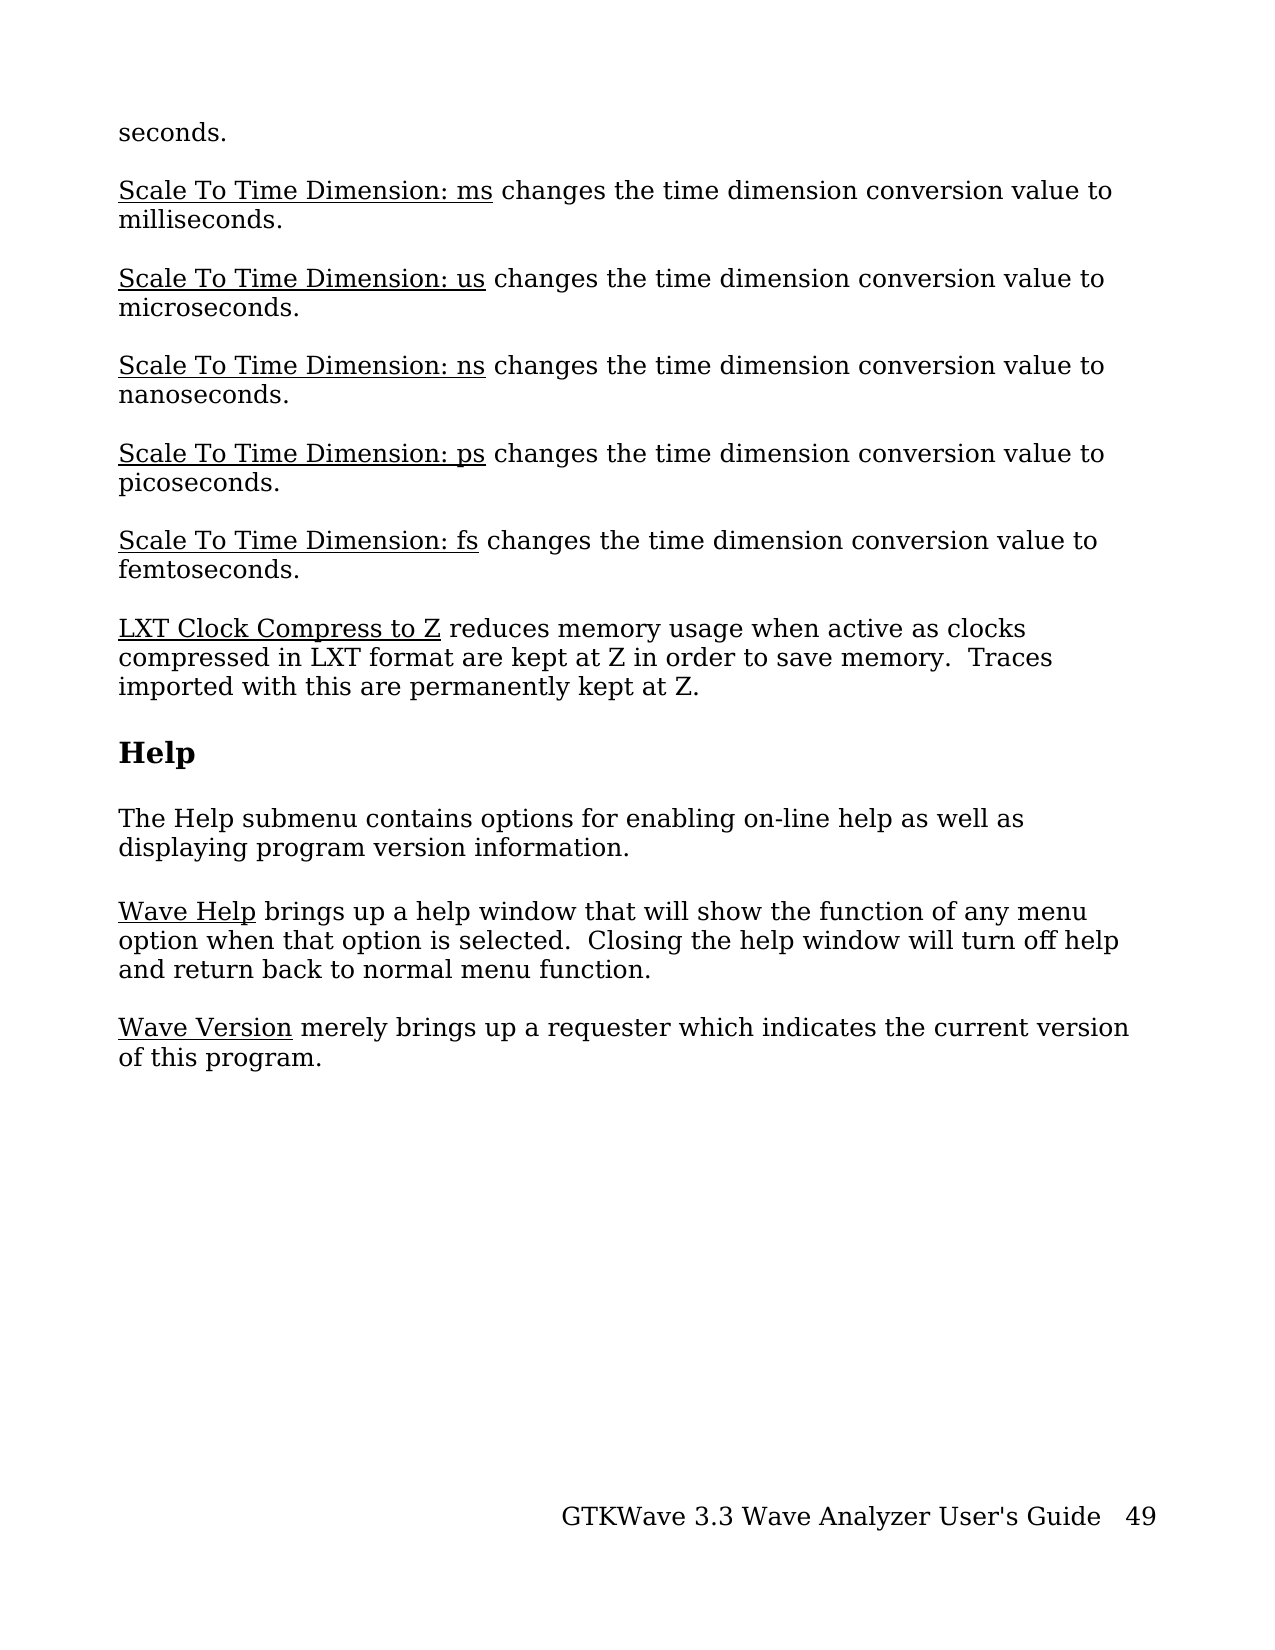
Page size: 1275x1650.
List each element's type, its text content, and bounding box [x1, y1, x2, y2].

text The Help submenu contains options for enabling on-line help as well as displaying program version information. [118, 804, 1157, 863]
text Scale To Time Dimension: ps changes the time dimension conversion value to picoseconds. [118, 439, 1157, 497]
text Scale To Time Dimension: ns changes the time dimension conversion value to nanoseconds. [118, 351, 1157, 410]
text Scale To Time Dimension: us changes the time dimension conversion value to microseconds. [118, 264, 1157, 322]
text Wave Help brings up a help window that will show the function of any menu option when that option is selected. Closing the help window will turn off help and return back to normal menu function. [118, 897, 1157, 984]
text Scale To Time Dimension: ms changes the time dimension conversion value to milliseconds. [118, 176, 1157, 235]
text LXT Clock Compress to Z reduces memory usage when active as clocks compressed in LXT format are kept at Z in order to save memory. Traces imported with this are permanently kept at Z. [118, 614, 1157, 701]
text Scale To Time Dimension: fs changes the time dimension conversion value to femtoseconds. [118, 526, 1157, 585]
text seconds. [118, 118, 1157, 147]
subtitle Help [118, 736, 1157, 770]
text Wave Version merely brings up a requester which indicates the current version of this program. [118, 1013, 1157, 1072]
